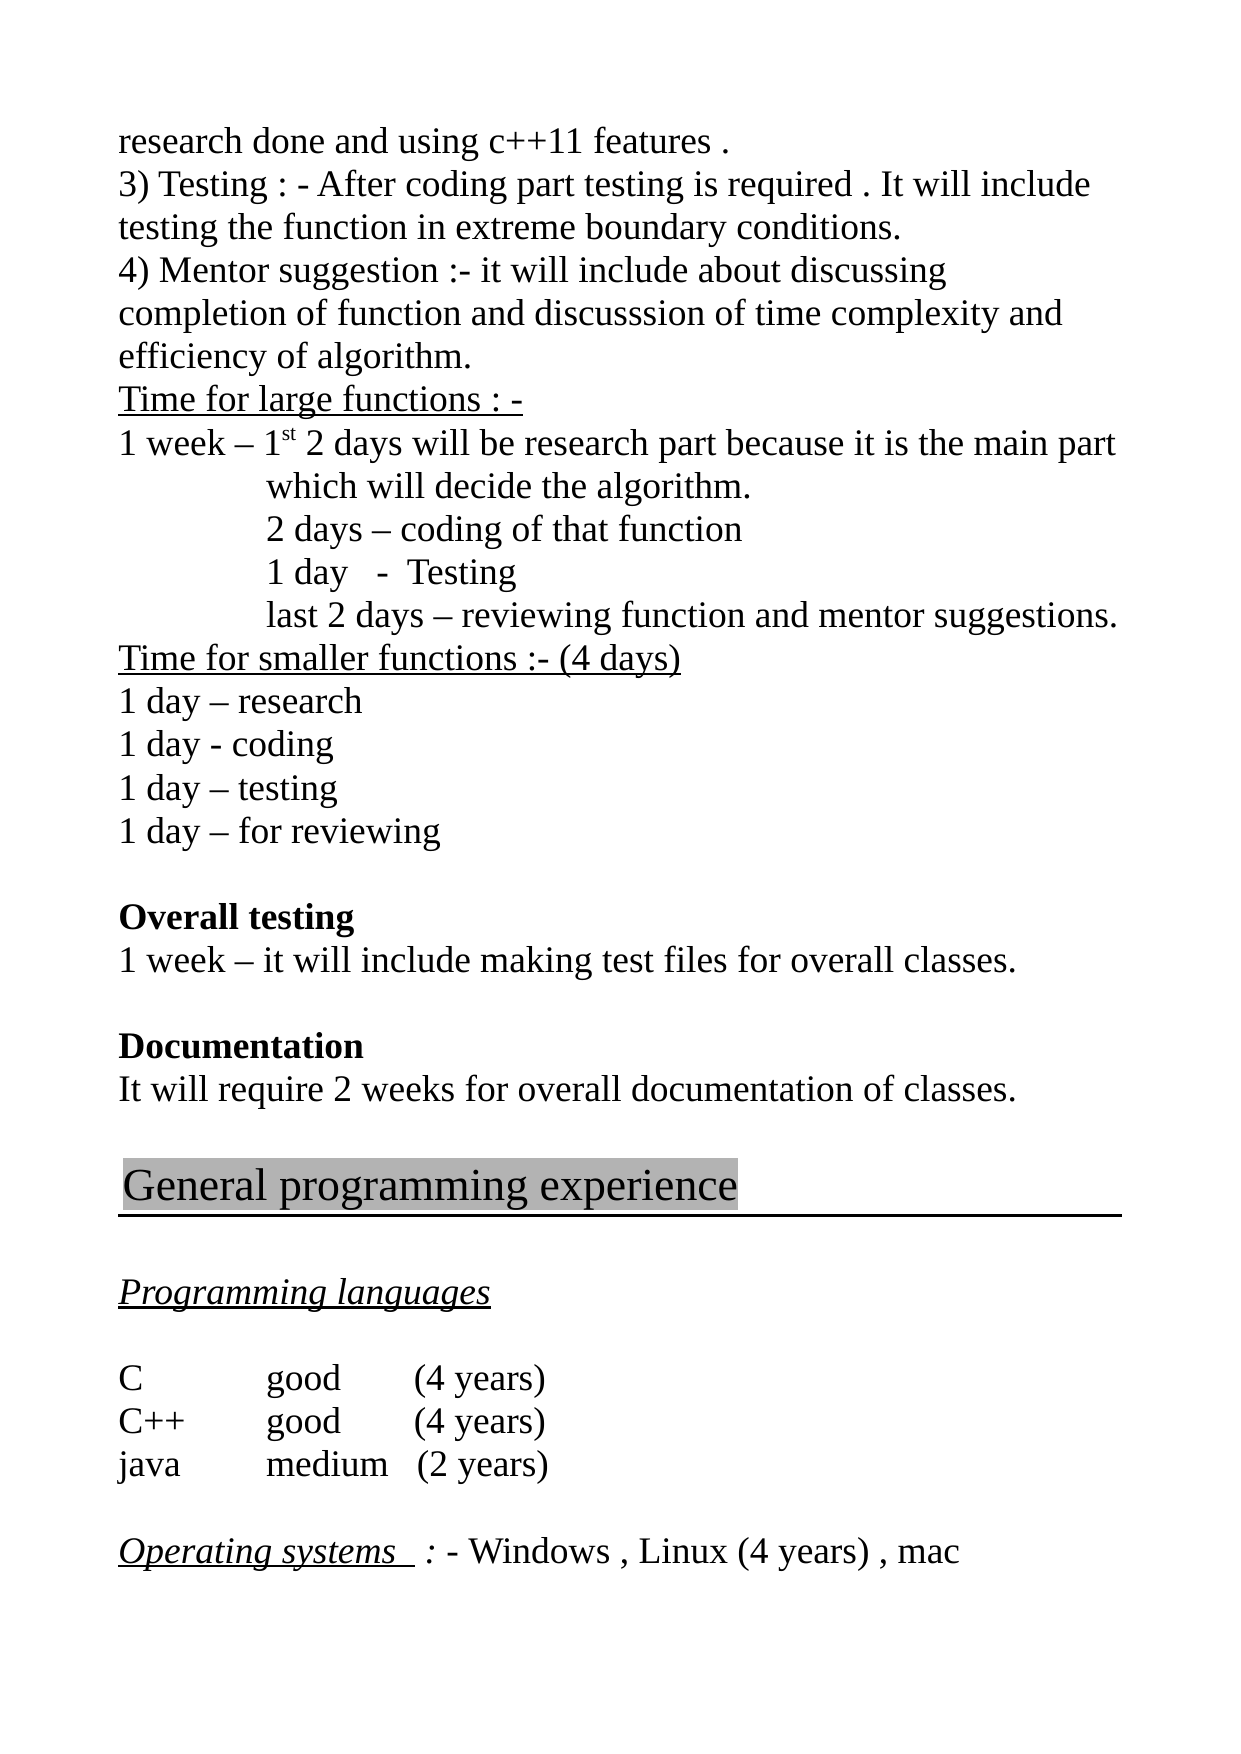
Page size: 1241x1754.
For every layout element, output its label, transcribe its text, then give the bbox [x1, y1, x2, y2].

text 1 day – testing [118, 765, 1122, 808]
text 4) Mentor suggestion :- it will include about discussing completion of function and discusssion of time complexity and efficiency of algorithm. [118, 247, 1122, 377]
text Time for smaller functions :- (4 days) [118, 636, 1122, 679]
text last 2 days – reviewing function and mentor suggestions. [118, 592, 1122, 636]
text 1 day – for reviewing [118, 808, 1122, 851]
text 1 day – research [118, 679, 1122, 722]
text Time for large functions : - [118, 377, 1122, 420]
text Programming languages [118, 1269, 1122, 1312]
text Overall testing [118, 894, 1122, 937]
text 1 week – 1st 2 days will be research part because it is the main part which will decide the algorithm. [118, 420, 1122, 506]
text It will require 2 weeks for overall documentation of classes. [118, 1067, 1122, 1110]
text C++ good (4 years) [118, 1399, 1122, 1442]
text 2 days – coding of that function [118, 506, 1122, 549]
text C good (4 years) [118, 1356, 1122, 1399]
text 1 day - coding [118, 722, 1122, 765]
text Documentation [118, 1024, 1122, 1067]
text research done and using c++11 features . [118, 118, 1122, 161]
text Operating systems : - Windows , Linux (4 years) , mac [118, 1528, 1122, 1571]
text 1 week – it will include making test files for overall classes. [118, 937, 1122, 981]
text java medium (2 years) [118, 1442, 1122, 1485]
text General programming experience [118, 1153, 1122, 1214]
text 1 day - Testing [118, 549, 1122, 592]
text 3) Testing : - After coding part testing is required . It will include testing the function in extreme boundary conditions. [118, 161, 1122, 247]
